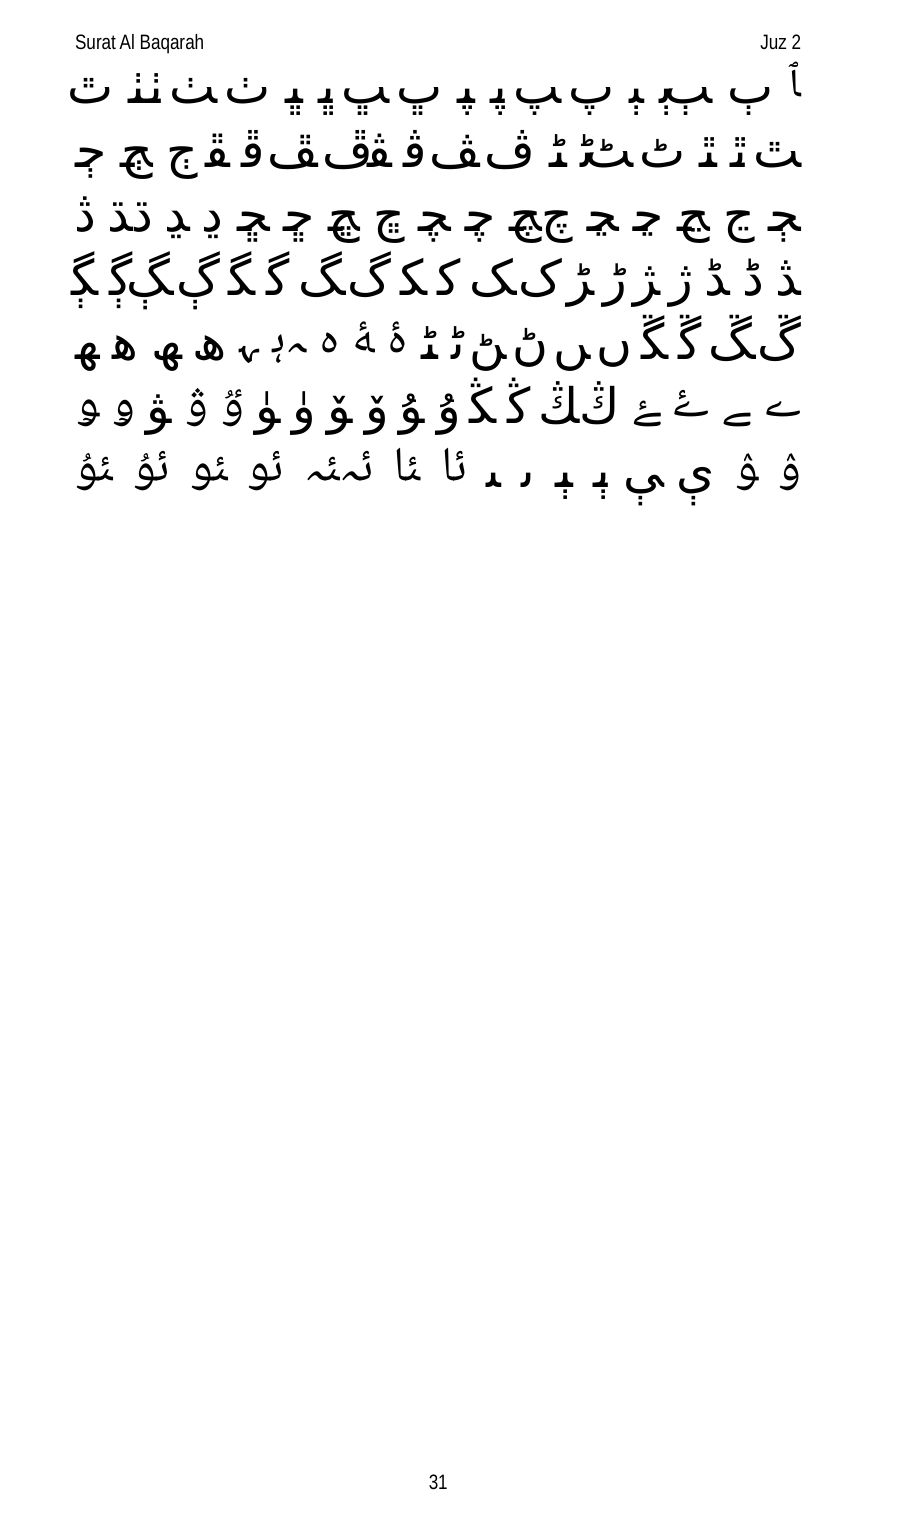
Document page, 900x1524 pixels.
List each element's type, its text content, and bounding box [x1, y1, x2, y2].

text ﭑ ﭒ ﭓﭔ ﭕ ﭖ ﭗ ﭘ ﭙ ﭚ ﭛ ﭜ ﭝ ﭞ ﭟ ﭠﭡ ﭢ ﭣ ﭤ ﭥ ﭦ ﭧﭨ ﭩ ﭪ ﭫ ﭬ ﭭﭮ ﭯ ﭰ ﭱ ﭲ ﭳ ﭴ ﭵ ﭶ ﭷ ﭸ ﭹ ﭺﭻ ﭼ ﭽ ﭾ ﭿ ﮀ ﮁ ﮂ ﮃ ﮄﮅ ﮆ ﮇ ﮈ ﮉ ﮊ ﮋ ﮌ ﮍ ﮎ ﮏ ﮐ ﮑ ﮒ ﮓ ﮔ ﮕ ﮖ ﮗﮘ ﮙ ﮚ ﮛ ﮜ ﮝ ﮞ ﮟ ﮠ ﮡ ﮢ ﮣ ﮤ ﮥ ﮦ ﮧﮨ ﮩ ﮪ ﮫ ﮬ ﮭ ﮮ ﮯ ﮰ ﮱ ﯓ ﯔ ﯕ ﯖ ﯗ ﯘ ﯙ ﯚ ﯛ ﯜ ﯝ ﯞ ﯟ ﯠ ﯡ ﯢ ﯣ ﯤ ﯥ ﯦ ﯧ ﯨ ﯩ ﯪ ﯫ ﯬﯭ ﯮ ﯯ ﯰ ﯱ [75, 60, 801, 507]
